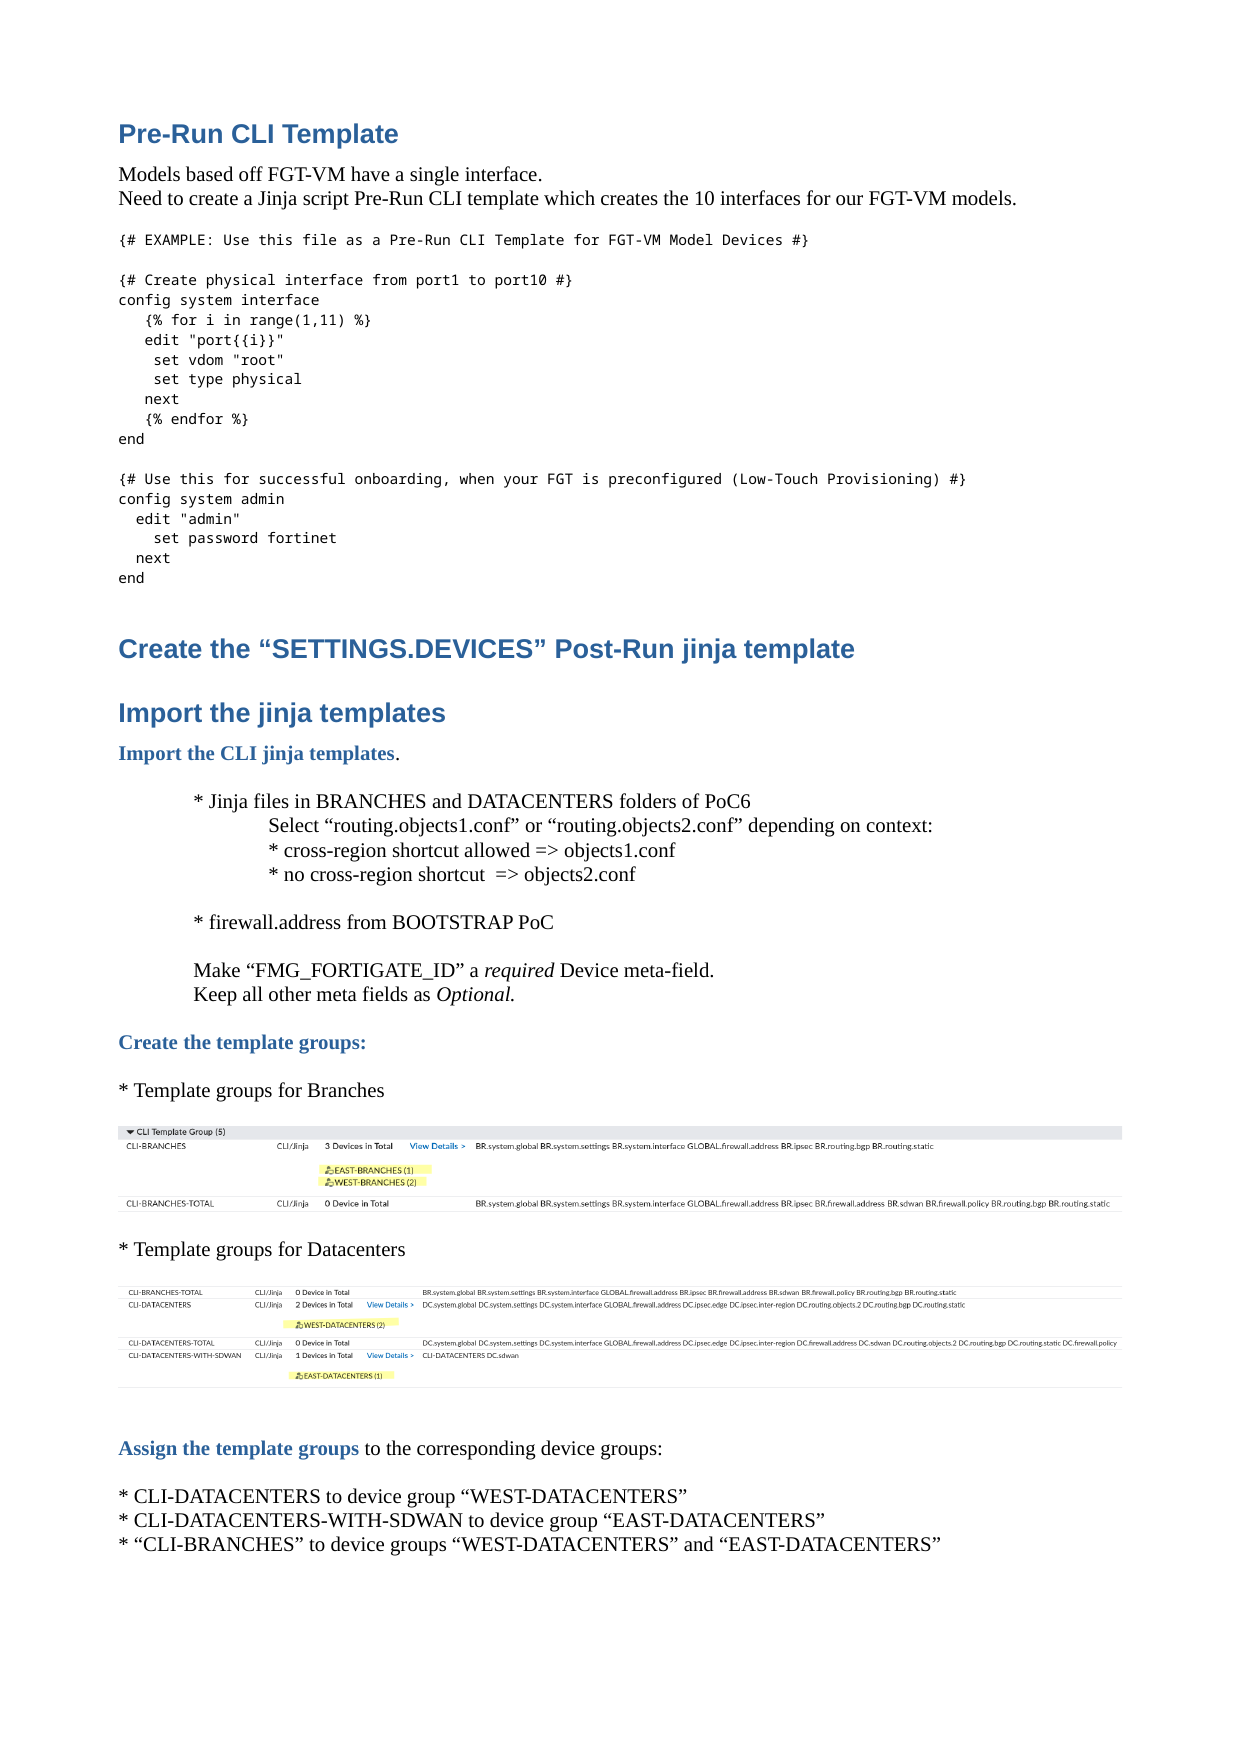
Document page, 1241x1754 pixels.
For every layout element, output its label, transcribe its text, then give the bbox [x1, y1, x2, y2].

text * Template groups for Branches [118, 1078, 1122, 1102]
text {% for i in range(1,11) %} [118, 309, 1122, 329]
text * no cross-region shortcut => objects2.conf [193, 862, 1122, 886]
text * CLI-DATACENTERS to device group “WEST-DATACENTERS” [118, 1484, 1122, 1508]
text Keep all other meta fields as Optional. [193, 982, 1122, 1006]
text Assign the template groups to the corresponding device groups: [118, 1436, 1122, 1460]
text next [118, 548, 1122, 568]
text edit "port{{i}}" [118, 329, 1122, 349]
picture [118, 1126, 1123, 1213]
text config system admin [118, 488, 1122, 508]
text config system interface [118, 289, 1122, 309]
text * Jinja files in BRANCHES and DATACENTERS folders of PoC6 [193, 789, 1122, 813]
picture [118, 1285, 1123, 1388]
text Make “FMG_FORTIGATE_ID” a required Device meta-field. [193, 958, 1122, 982]
text {# Use this for successful onboarding, when your FGT is preconfigured (Low-Touch Provisioning) #} [118, 469, 1122, 488]
subtitle Pre-Run CLI Template [118, 118, 1122, 149]
text end [118, 429, 1122, 449]
text * CLI-DATACENTERS-WITH-SDWAN to device group “EAST-DATACENTERS” [118, 1508, 1122, 1532]
text set password fortinet [118, 528, 1122, 548]
text Create the template groups: [118, 1030, 1122, 1054]
text Need to create a Jinja script Pre-Run CLI template which creates the 10 interfaces for our FGT-VM models. [118, 186, 1122, 210]
text {# EXAMPLE: Use this file as a Pre-Run CLI Template for FGT-VM Model Devices #} [118, 230, 1122, 250]
text * firewall.address from BOOTSTRAP PoC [193, 910, 1122, 934]
text next [118, 389, 1122, 409]
text Import the CLI jinja templates. [118, 741, 1122, 765]
text {# Create physical interface from port1 to port10 #} [118, 270, 1122, 289]
text set type physical [118, 369, 1122, 389]
text Select “routing.objects1.conf” or “routing.objects2.conf” depending on context: [193, 813, 1122, 837]
text * Template groups for Datacenters [118, 1237, 1122, 1261]
text edit "admin" [118, 508, 1122, 528]
text {% endfor %} [118, 409, 1122, 429]
text * “CLI-BRANCHES” to device groups “WEST-DATACENTERS” and “EAST-DATACENTERS” [118, 1532, 1122, 1556]
text set vdom "root" [118, 349, 1122, 369]
subtitle Import the jinja templates [118, 697, 1122, 729]
text Models based off FGT-VM have a single interface. [118, 162, 1122, 186]
subtitle Create the “SETTINGS.DEVICES” Post-Run jinja template [118, 633, 1122, 664]
text end [118, 568, 1122, 588]
text * cross-region shortcut allowed => objects1.conf [193, 837, 1122, 862]
